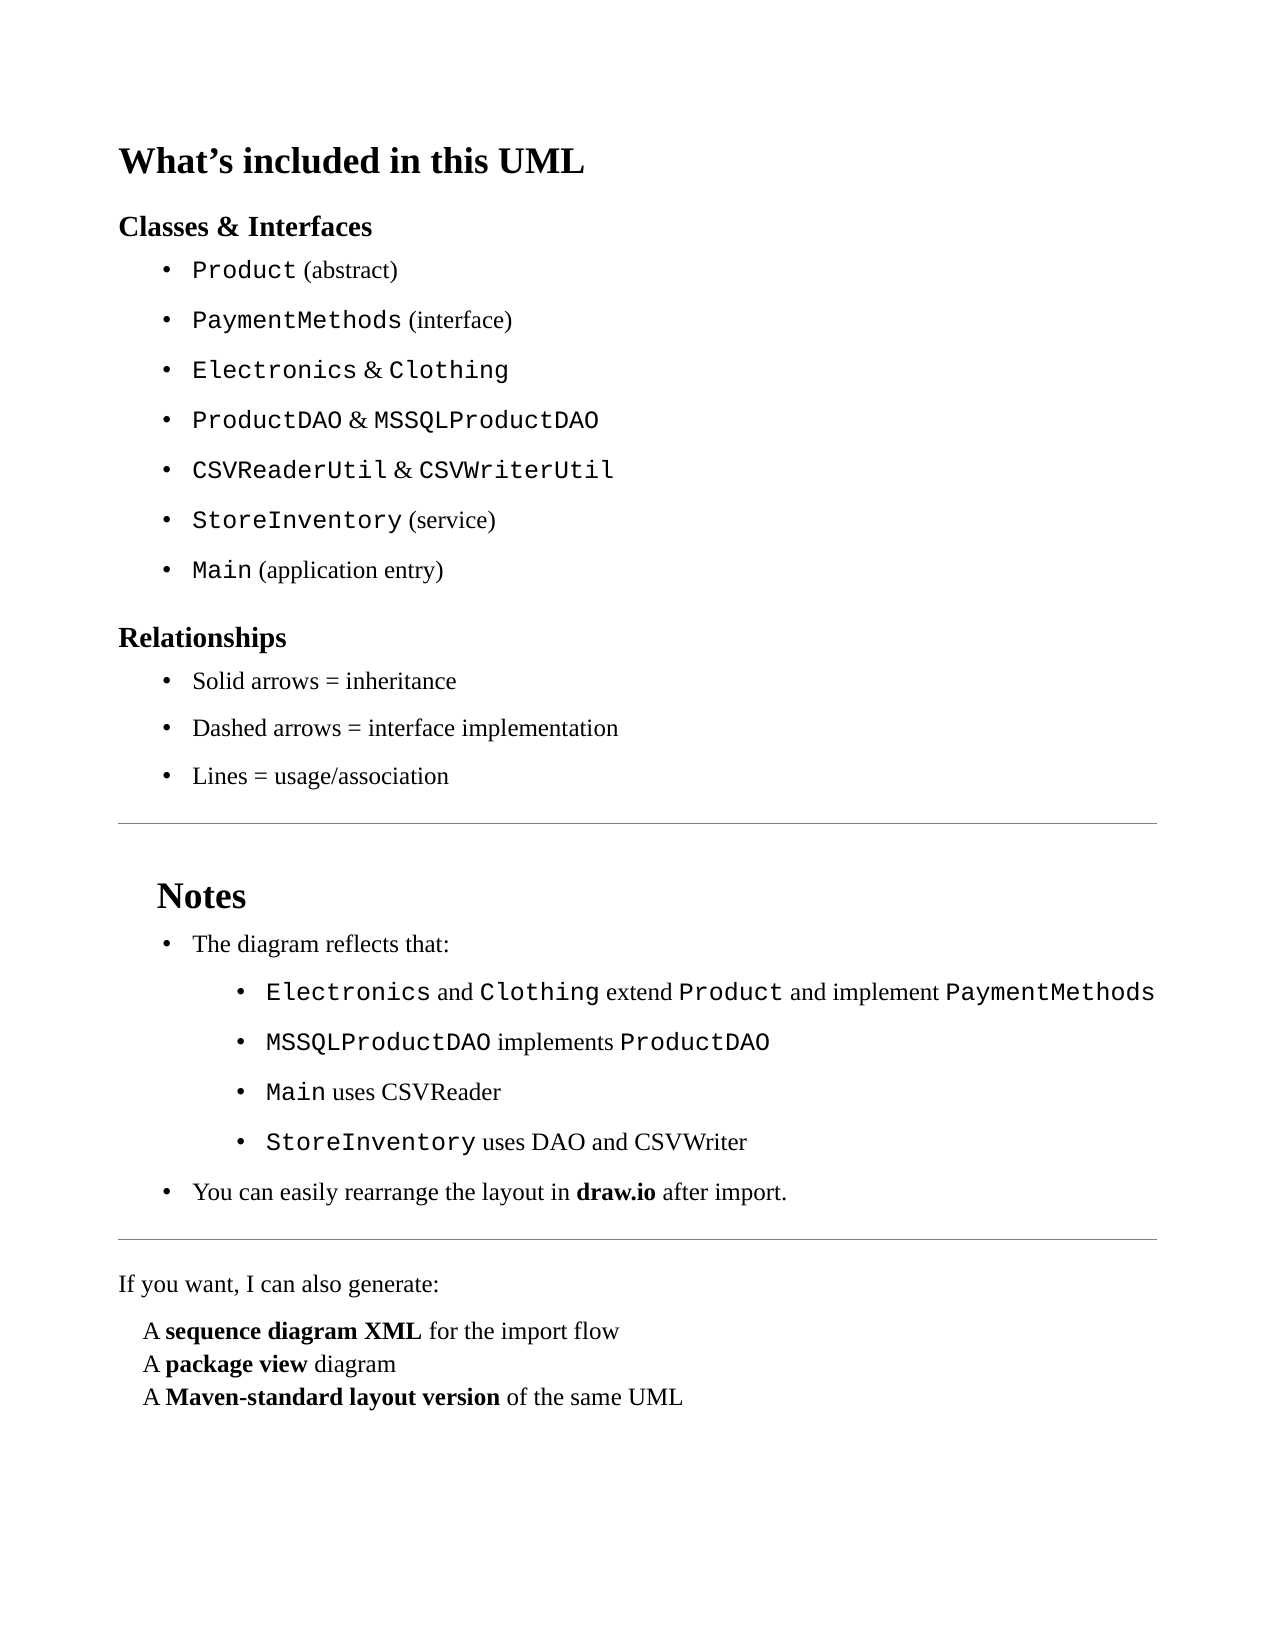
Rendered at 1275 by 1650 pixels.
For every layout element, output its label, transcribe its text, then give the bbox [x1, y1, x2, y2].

list StoreInventory uses DAO and CSVWriter [236, 1127, 1157, 1158]
subtitle 🧩 Notes [118, 874, 1157, 917]
list PaymentMethods (interface) [162, 305, 1157, 336]
list Main uses CSVReader [236, 1077, 1157, 1108]
subtitle Classes & Interfaces [118, 209, 1157, 243]
list CSVReaderUtil & CSVWriterUtil [162, 455, 1157, 486]
list StoreInventory (service) [162, 505, 1157, 536]
list Solid arrows = inheritance [162, 666, 1157, 694]
subtitle Relationships [118, 620, 1157, 653]
list Product (abstract) [162, 255, 1157, 286]
list Lines = usage/association [162, 761, 1157, 790]
list Main (application entry) [162, 555, 1157, 586]
list Electronics & Clothing [162, 355, 1157, 386]
list Dashed arrows = interface implementation [162, 713, 1157, 742]
list The diagram reflects that: [162, 929, 1157, 958]
list You can easily rearrange the layout in draw.io after import. [162, 1177, 1157, 1206]
subtitle What’s included in this UML [118, 139, 1157, 182]
text If you want, I can also generate: [118, 1269, 1157, 1298]
text 🔹 A sequence diagram XML for the import flow 🔹 A package view diagram 🔹 A Maven-standard layout version of the same UML [118, 1316, 1157, 1411]
list Electronics and Clothing extend Product and implement PaymentMethods [236, 977, 1157, 1008]
list MSSQLProductDAO implements ProductDAO [236, 1027, 1157, 1058]
list ProductDAO & MSSQLProductDAO [162, 405, 1157, 436]
